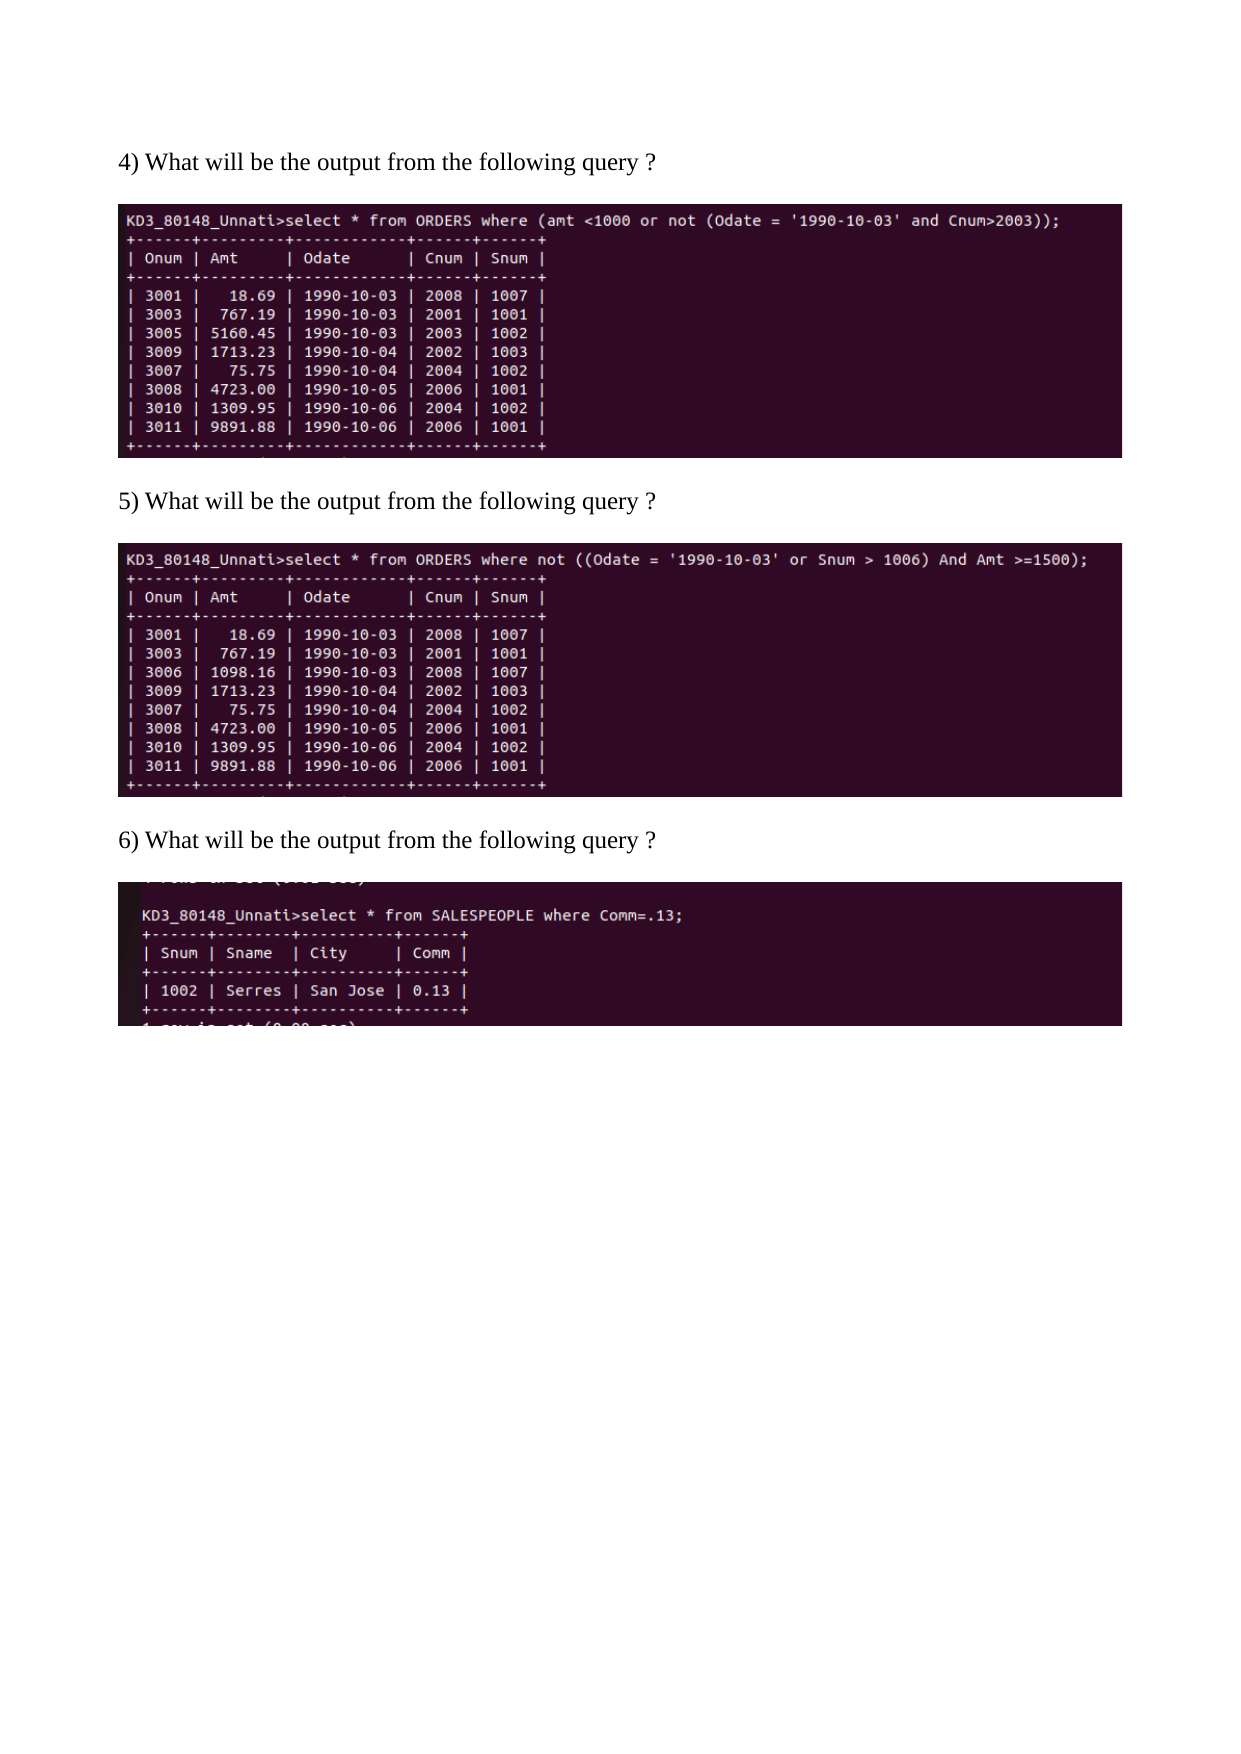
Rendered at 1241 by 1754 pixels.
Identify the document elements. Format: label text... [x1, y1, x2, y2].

text 5) What will be the output from the following query ? [118, 486, 1122, 515]
text 4) What will be the output from the following query ? [118, 147, 1122, 176]
picture [118, 882, 1123, 1026]
picture [118, 543, 1123, 797]
text 6) What will be the output from the following query ? [118, 825, 1122, 854]
picture [118, 204, 1123, 458]
